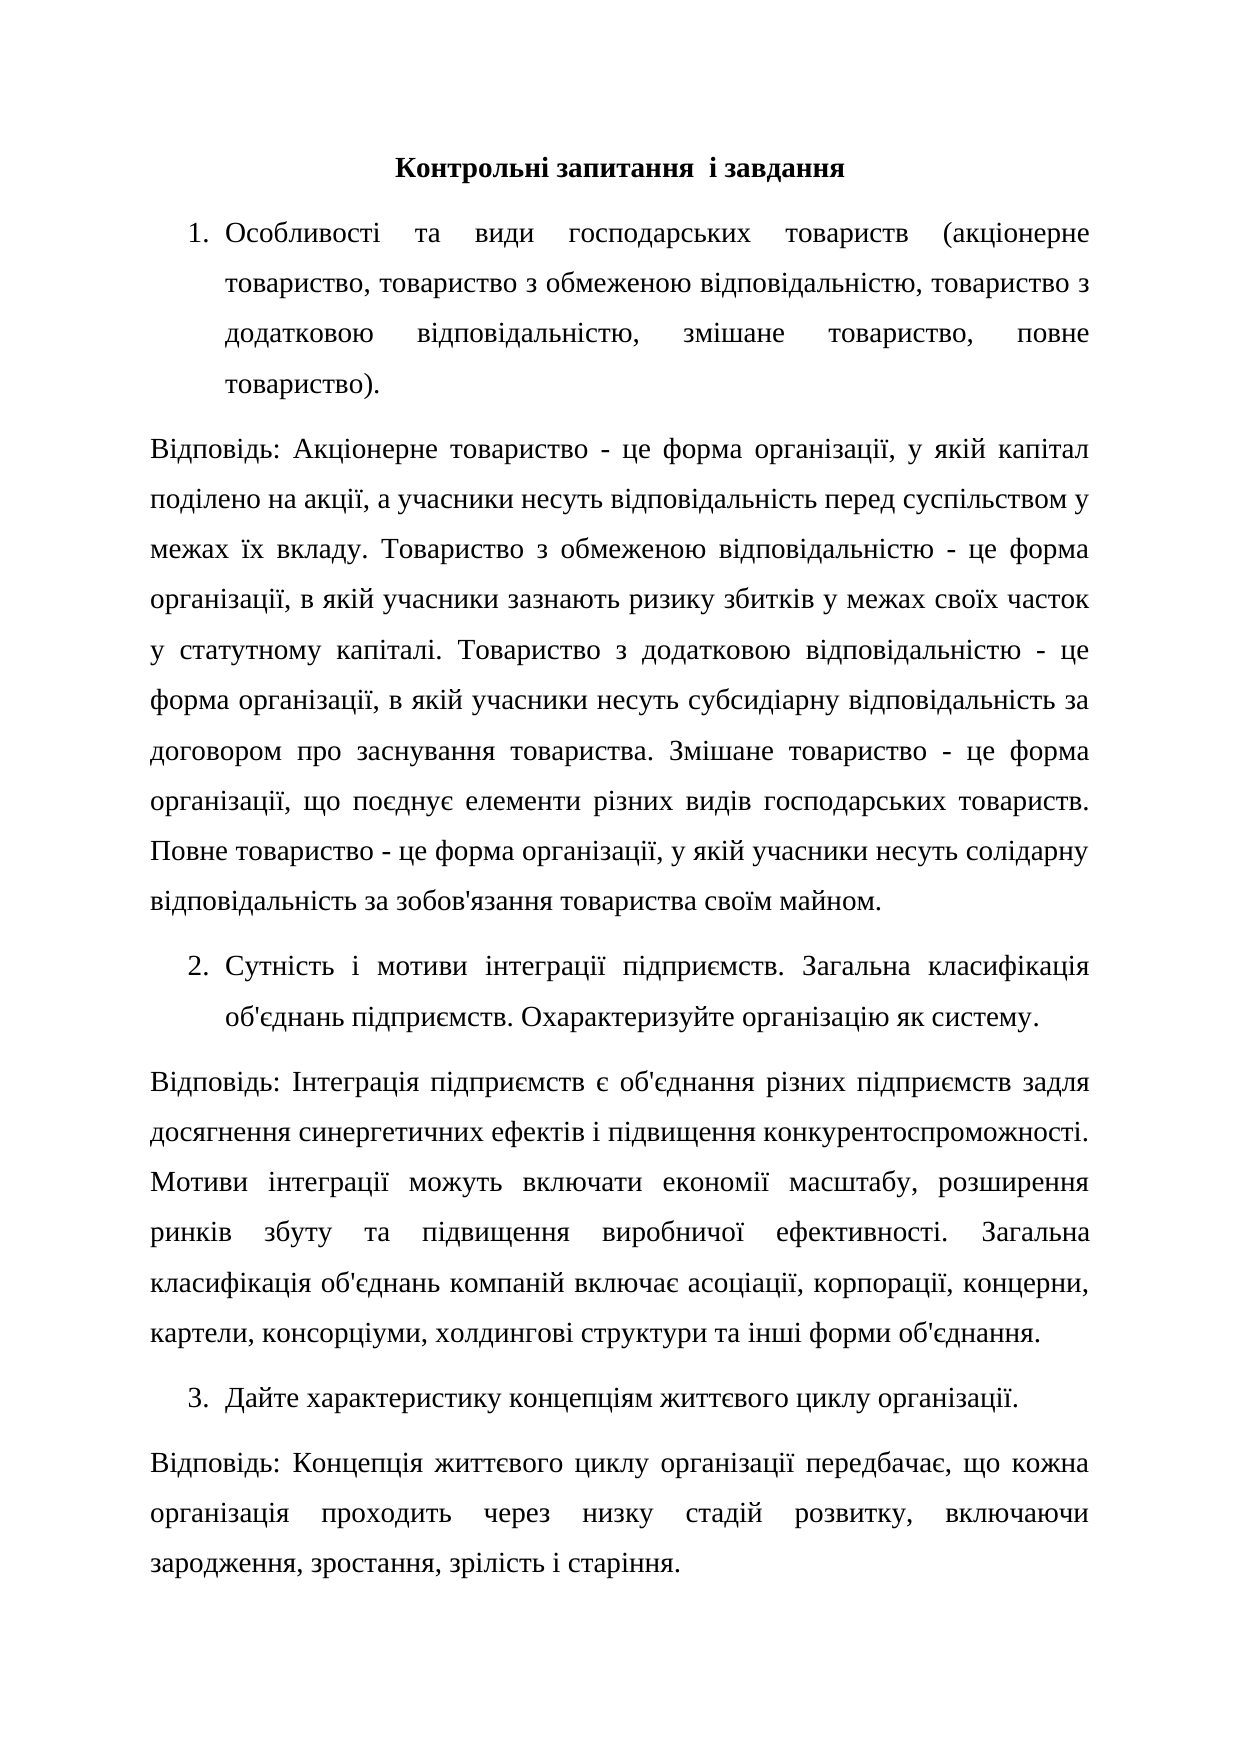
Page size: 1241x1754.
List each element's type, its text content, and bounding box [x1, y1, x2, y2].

list Сутність і мотиви інтеграції підприємств. Загальна класифікація об'єднань підприємств. Охарактеризуйте організацію як систему. [187, 948, 1090, 1032]
text Відповідь: Концепція життєвого циклу організації передбачає, що кожна організація проходить через низку стадій розвитку, включаючи зародження, зростання, зрілість і старіння. [150, 1445, 1090, 1579]
text Контрольні запитання і завдання [150, 150, 1090, 183]
text Відповідь: Інтеграція підприємств є об'єднання різних підприємств задля досягнення синергетичних ефектів і підвищення конкурентоспроможності. Мотиви інтеграції можуть включати економії масштабу, розширення ринків збуту та підвищення виробничої ефективності. Загальна класифікація об'єднань компаній включає асоціації, корпорації, концерни, картели, консорціуми, холдингові структури та інші форми об'єднання. [150, 1064, 1090, 1349]
text Відповідь: Акціонерне товариство - це форма організації, у якій капітал поділено на акції, а учасники несуть відповідальність перед суспільством у межах їх вкладу. Товариство з обмеженою відповідальністю - це форма організації, в якій учасники зазнають ризику збитків у межах своїх часток у статутному капіталі. Товариство з додатковою відповідальністю - це форма організації, в якій учасники несуть субсидіарну відповідальність за договором про заснування товариства. Змішане товариство - це форма організації, що поєднує елементи різних видів господарських товариств. Повне товариство - це форма організації, у якій учасники несуть солідарну відповідальність за зобов'язання товариства своїм майном. [150, 431, 1090, 917]
list Особливості та види господарських товариств (акціонерне товариство, товариство з обмеженою відповідальністю, товариство з додатковою відповідальністю, змішане товариство, повне товариство). [187, 215, 1090, 399]
list Дайте характеристику концепціям життєвого циклу організації. [187, 1380, 1090, 1414]
